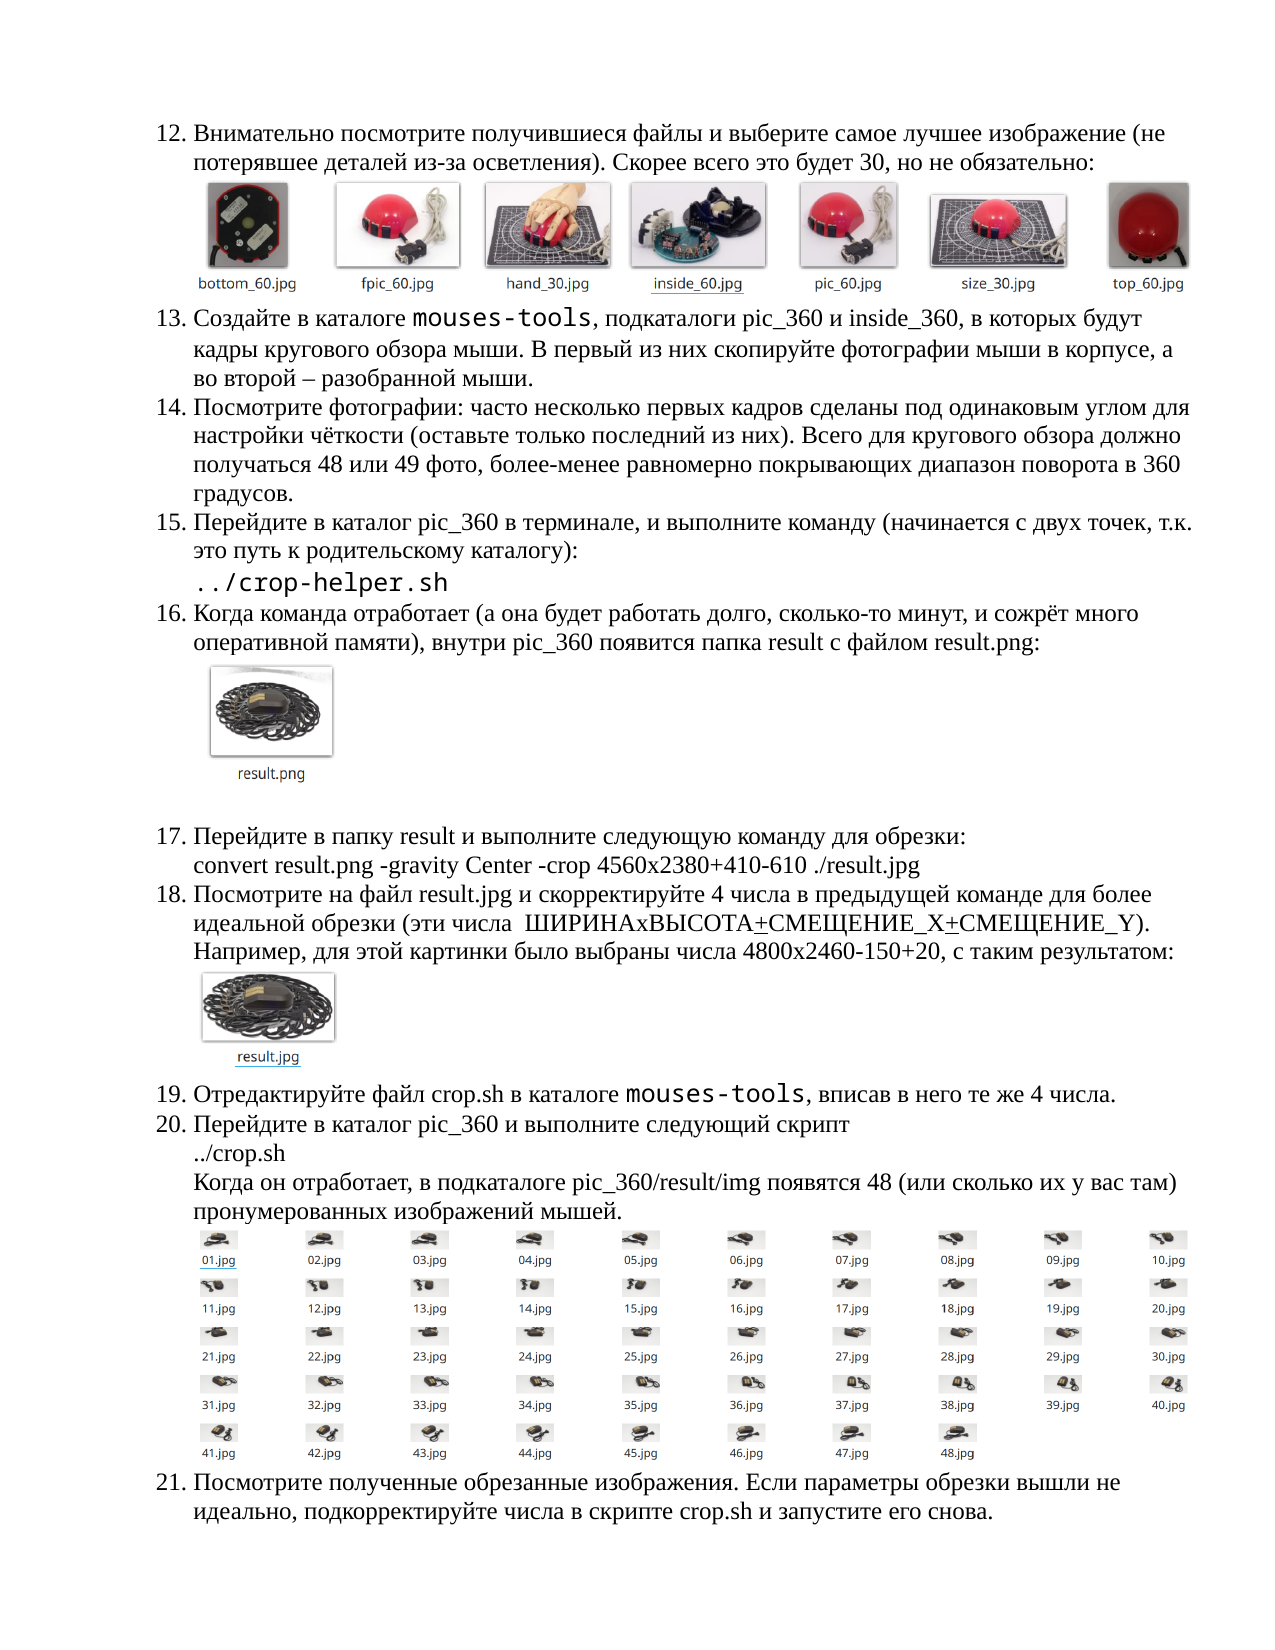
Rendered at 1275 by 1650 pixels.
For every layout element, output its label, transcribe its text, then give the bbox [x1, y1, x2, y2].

list Посмотрите на файл result.jpg и скорректируйте 4 числа в предыдущей команде для более идеальной обрезки (эти числа ШИРИНАxВЫСОТА+СМЕЩЕНИЕ_X+СМЕЩЕНИЕ_Y). Например, для этой картинки было выбраны числа 4800x2460-150+20, с таким результатом: [156, 879, 1199, 1075]
list Внимательно посмотрите получившиеся файлы и выберите самое лучшее изображение (не потерявшее деталей из-за осветления). Скорее всего это будет 30, но не обязательно: [156, 118, 1199, 300]
list Создайте в каталоге mouses-tools, подкаталоги pic_360 и inside_360, в которых будут кадры кругового обзора мыши. В первый из них скопируйте фотографии мыши в корпусе, а во второй – разобранной мыши. [156, 300, 1199, 392]
list Когда команда отработает (а она будет работать долго, сколько-то минут, и сожрёт много оперативной памяти), внутри pic_360 появится папка result с файлом result.png: [156, 598, 1199, 821]
list Перейдите в папку result и выполните следующую команду для обрезки: convert result.png -gravity Center -crop 4560x2380+410-610 ./result.jpg [156, 821, 1199, 879]
picture [193, 655, 356, 790]
list Перейдите в каталог pic_360 и выполните следующий скрипт ../crop.sh Когда он отработает, в подкаталоге pic_360/result/img появятся 48 (или сколько их у вас там) пронумерованных изображений мышей. [156, 1109, 1199, 1467]
list Перейдите в каталог pic_360 в терминале, и выполните команду (начинается с двух точек, т.к. это путь к родительскому каталогу): ../crop-helper.sh [156, 507, 1199, 598]
list Посмотрите полученные обрезанные изображения. Если параметры обрезки вышли не идеально, подкорректируйте числа в скрипте crop.sh и запустите его снова. [156, 1467, 1199, 1525]
picture [193, 965, 346, 1076]
list Посмотрите фотографии: часто несколько первых кадров сделаны под одинаковым углом для настройки чёткости (оставьте только последний из них). Всего для кругового обзора должно получаться 48 или 49 фото, более-менее равномерно покрывающих диапазон поворота в 360 градусов. [156, 392, 1199, 507]
picture [193, 1224, 1195, 1468]
picture [193, 175, 1200, 301]
list Отредактируйте файл crop.sh в каталоге mouses-tools, вписав в него те же 4 числа. [156, 1075, 1199, 1109]
